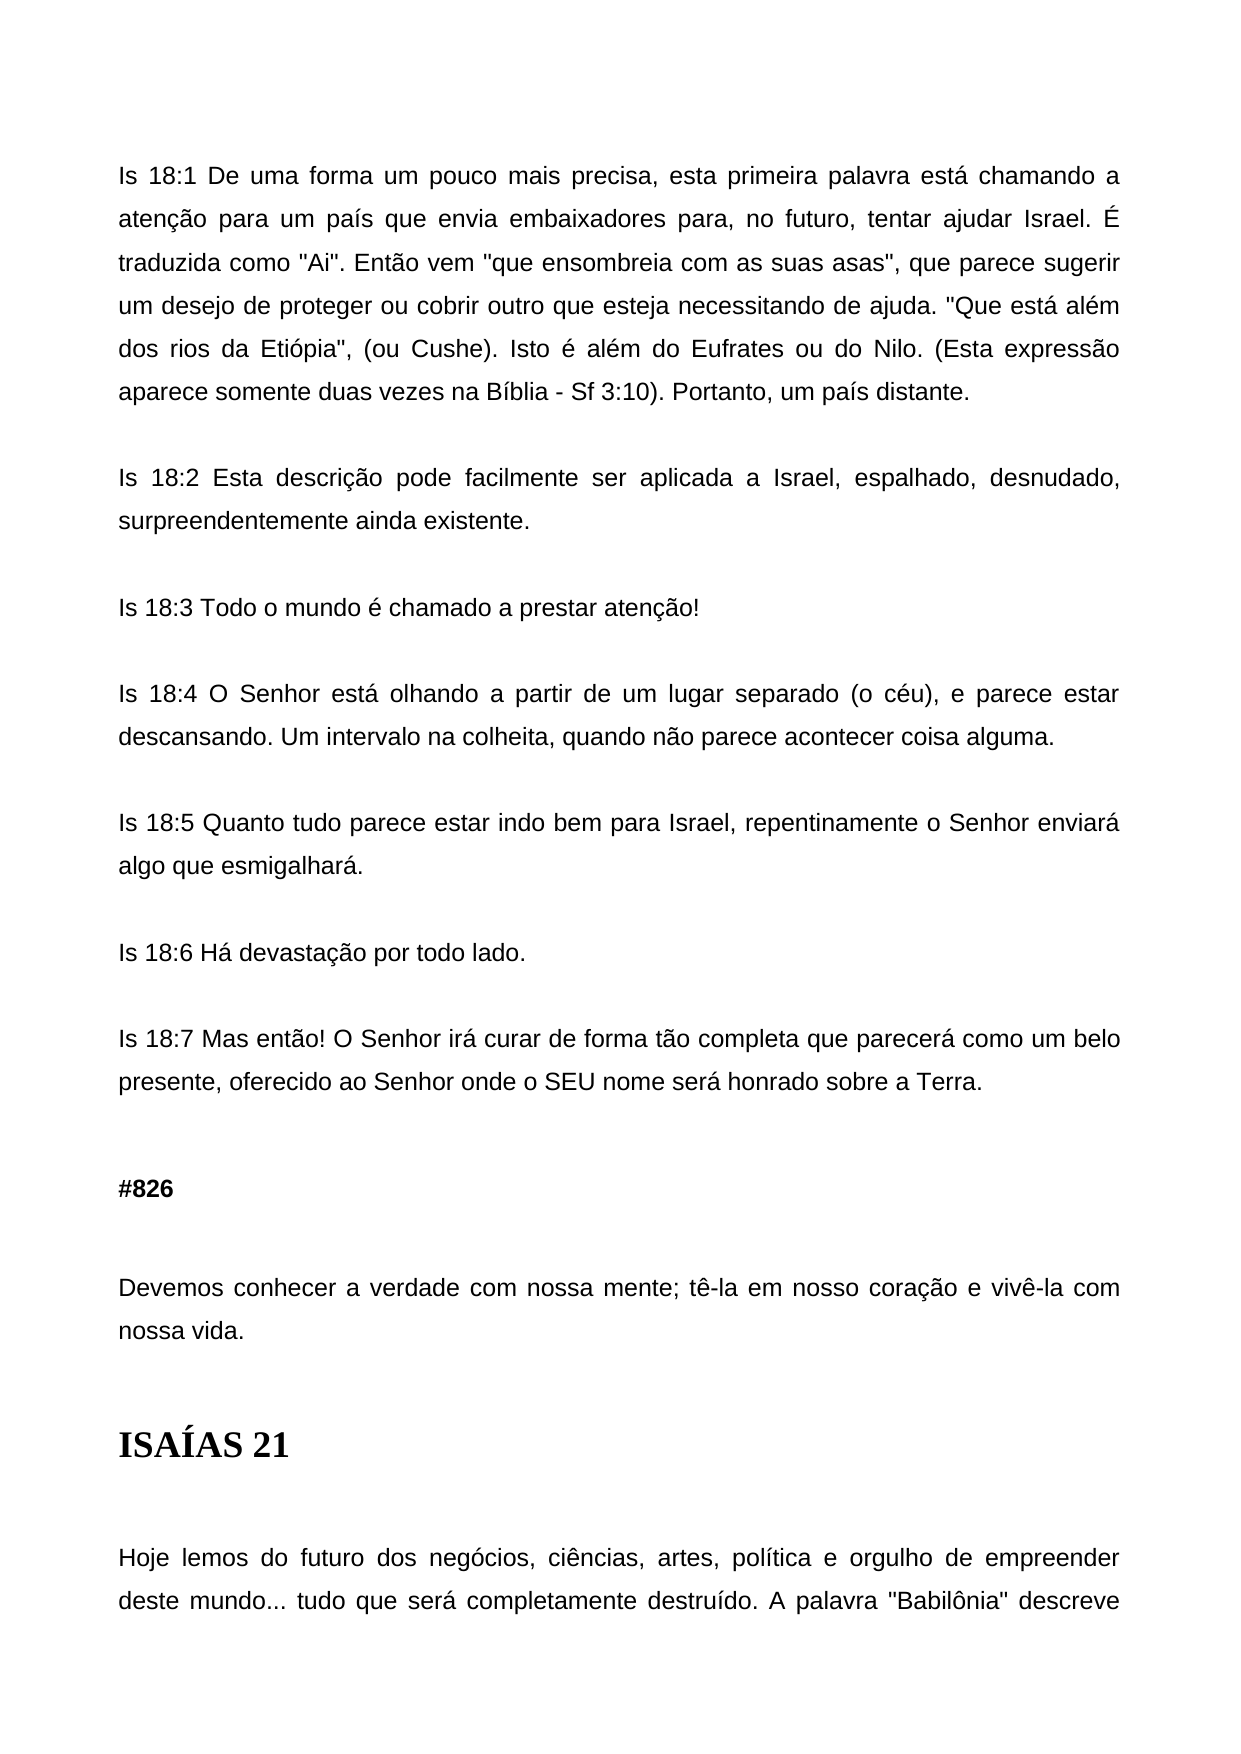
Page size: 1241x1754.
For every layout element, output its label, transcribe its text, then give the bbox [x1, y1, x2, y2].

text Is 18:6 Há devastação por todo lado. [118, 937, 1122, 966]
text Is 18:5 Quanto tudo parece estar indo bem para Israel, repentinamente o Senhor enviará algo que esmigalhará. [118, 808, 1122, 880]
subtitle ISAÍAS 21 [118, 1423, 1122, 1466]
text Is 18:2 Esta descrição pode facilmente ser aplicada a Israel, espalhado, desnudado, surpreendentemente ainda existente. [118, 463, 1122, 535]
text Hoje lemos do futuro dos negócios, ciências, artes, política e orgulho de empreender deste mundo... tudo que será completamente destruído. A palavra "Babilônia" descreve [118, 1543, 1122, 1615]
text Is 18:4 O Senhor está olhando a partir de um lugar separado (o céu), e parece estar descansando. Um intervalo na colheita, quando não parece acontecer coisa alguma. [118, 679, 1122, 751]
text Is 18:1 De uma forma um pouco mais precisa, esta primeira palavra está chamando a atenção para um país que envia embaixadores para, no futuro, tentar ajudar Israel. É traduzida como "Ai". Então vem "que ensombreia com as suas asas", que parece sugerir um desejo de proteger ou cobrir outro que esteja necessitando de ajuda. "Que está além dos rios da Etiópia", (ou Cushe). Isto é além do Eufrates ou do Nilo. (Esta expressão aparece somente duas vezes na Bíblia - Sf 3:10). Portanto, um país distante. [118, 161, 1122, 406]
text Is 18:3 Todo o mundo é chamado a prestar atenção! [118, 592, 1122, 621]
text Devemos conhecer a verdade com nossa mente; tê-la em nosso coração e vivê-la com nossa vida. [118, 1273, 1122, 1344]
text Is 18:7 Mas então! O Senhor irá curar de forma tão completa que parecerá como um belo presente, oferecido ao Senhor onde o SEU nome será honrado sobre a Terra. [118, 1024, 1122, 1096]
subtitle #826 [118, 1174, 1122, 1203]
